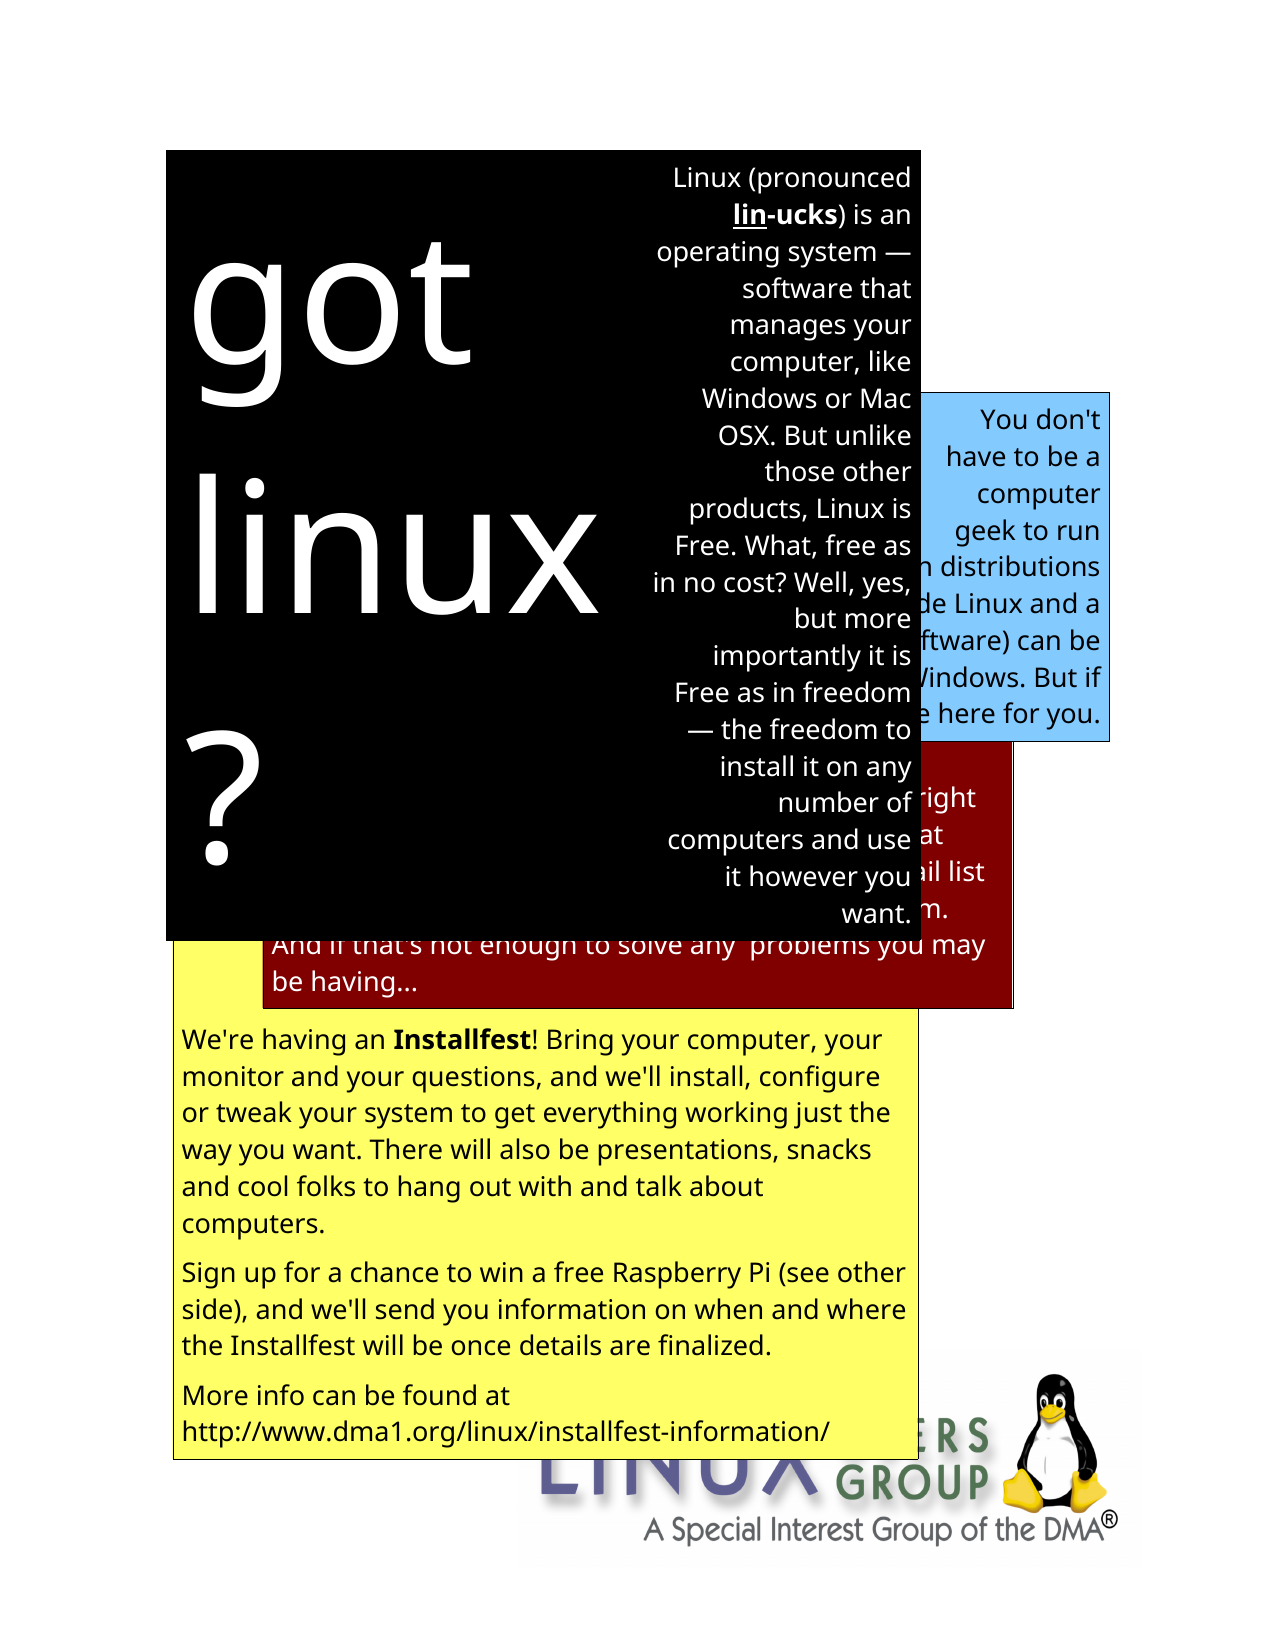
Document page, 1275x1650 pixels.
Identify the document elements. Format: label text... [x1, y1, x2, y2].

picture [515, 1349, 1143, 1568]
text You don't have to be a computer geek to run Linux. Modern distributions (packages that include Linux and a collection of software) can be installed as easily as Windows. But if you do need help, we're here for you. [921, 401, 1101, 732]
text Sign up for a chance to win a free Raspberry Pi (see other side), and we'll send you information on when and where the Installfest will be once details are finalized. [181, 1253, 909, 1364]
text We meet monthly (the third Thursday at 7pm) at Wright State University (and you can find the room details at http://www.dma1.org/linux/). We also have an e-mail list where you can ask questions about your new system. And if that's not enough to solve any problems you may be having... [271, 779, 1004, 999]
text We're having an Installfest! Bring your computer, your monitor and your questions, and we'll install, configure or tweak your system to get everything working just the way you want. There will also be presentations, snacks and cool folks to hang out with and talk about computers. [181, 941, 909, 1241]
text got linux? [184, 168, 629, 917]
text More info can be found at http://www.dma1.org/linux/installfest-information/ [181, 1376, 909, 1450]
text Linux (pronounced lin-ucks) is an operating system ― software that manages your computer, like Windows or Mac OSX. But unlike those other products, Linux is Free. What, free as in no cost? Well, yes, but more importantly it is Free as in freedom ― the freedom to install it on any number of computers and use it however you want. [175, 159, 911, 931]
